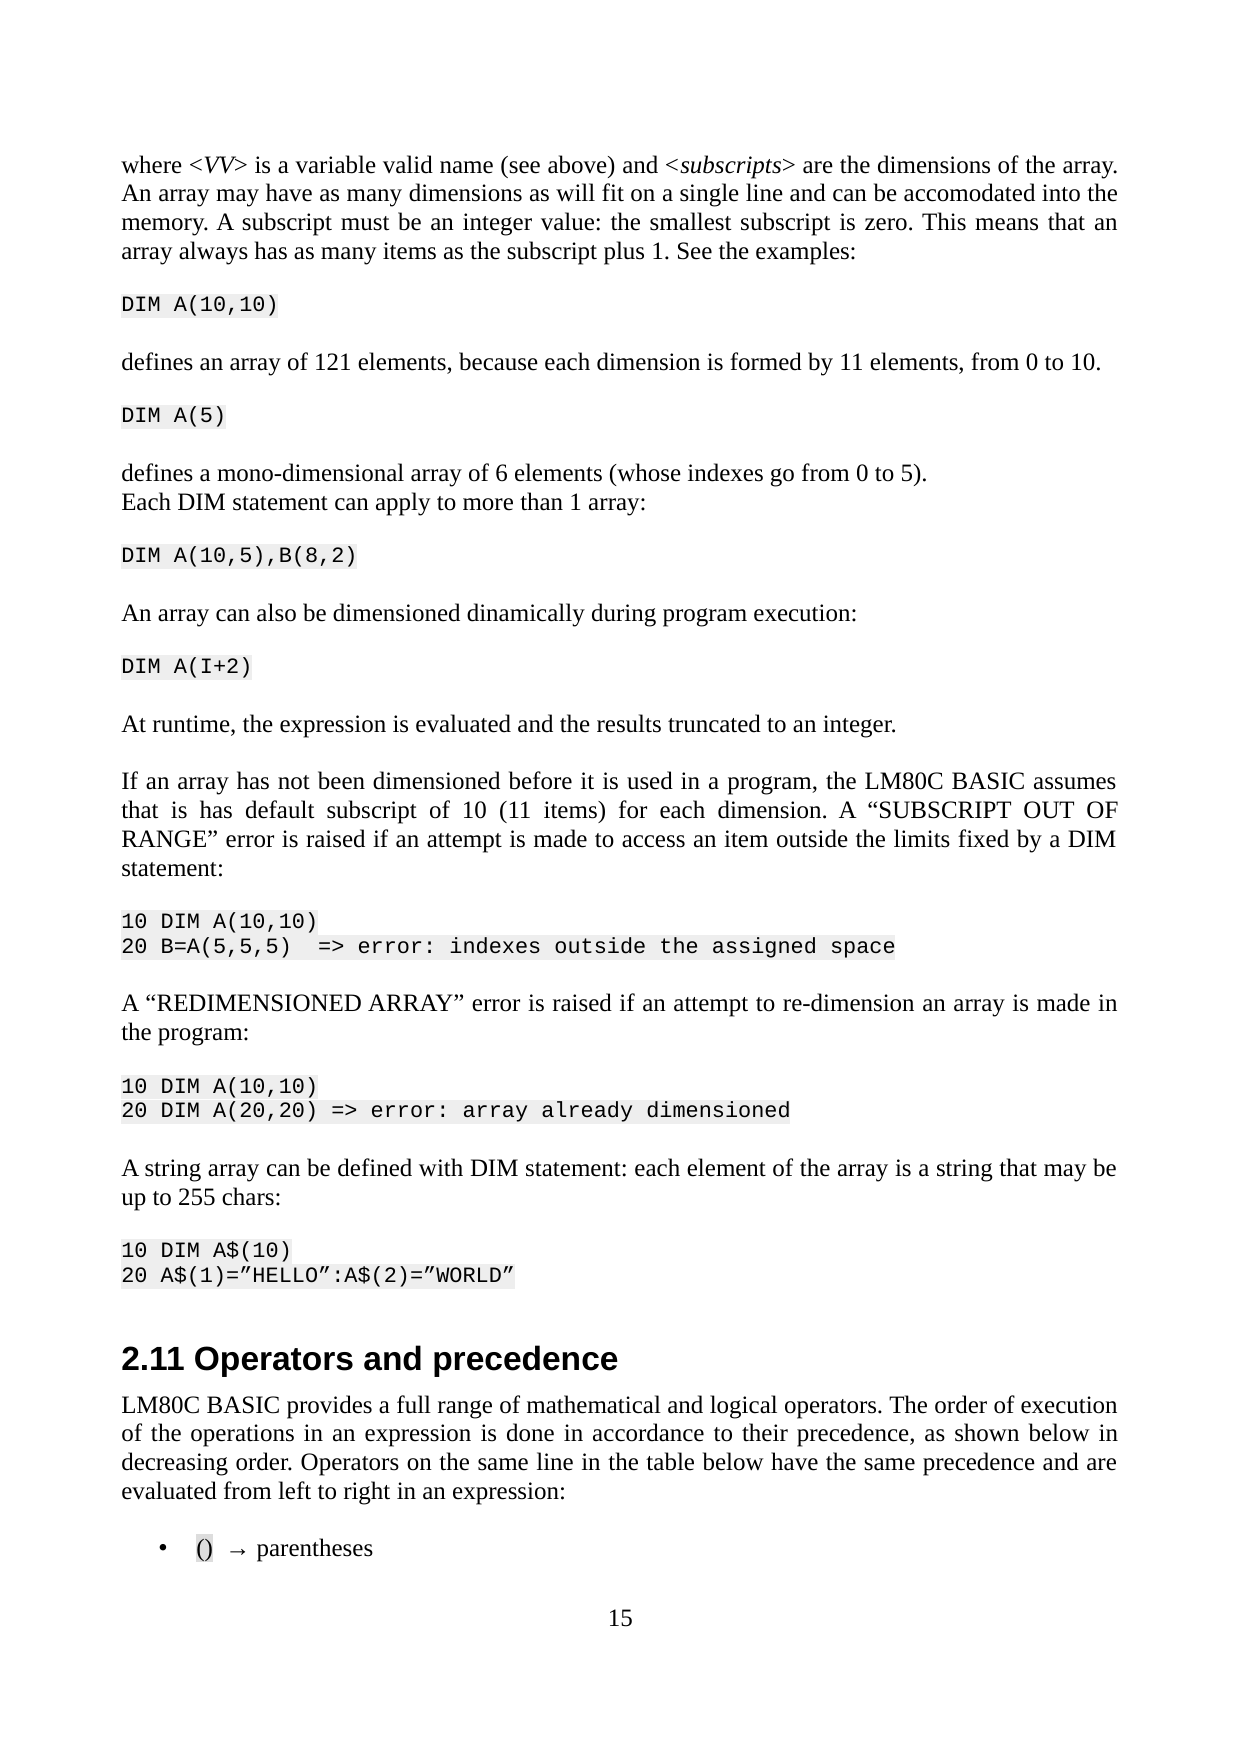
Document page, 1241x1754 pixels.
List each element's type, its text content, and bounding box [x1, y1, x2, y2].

list () → parentheses [158, 1533, 1119, 1562]
text LM80C BASIC provides a full range of mathematical and logical operators. The order of execution of the operations in an expression is done in accordance to their precedence, as shown below in decreasing order. Operators on the same line in the table below have the same precedence and are evaluated from left to right in an expression: [121, 1390, 1119, 1505]
text At runtime, the expression is evaluated and the results truncated to an integer. [121, 709, 1119, 738]
text DIM A(5) [121, 404, 1119, 429]
text If an array has not been dimensioned before it is used in a program, the LM80C BASIC assumes that is has default subscript of 10 (11 items) for each dimension. A “SUBSCRIPT OUT OF RANGE” error is raised if an attempt is made to access an item outside the limits fixed by a DIM statement: [121, 766, 1119, 881]
text DIM A(10,10) [121, 293, 1119, 318]
text 10 DIM A$(10) [292, 1239, 1119, 1264]
text defines an array of 121 elements, because each dimension is formed by 11 elements, from 0 to 10. [121, 347, 1119, 376]
text 10 DIM A(10,10) [318, 910, 1119, 935]
subtitle 2.11 Operators and precedence [121, 1338, 1119, 1377]
text where <VV> is a variable valid name (see above) and <subscripts> are the dimensions of the array. An array may have as many dimensions as will fit on a single line and can be accomodated into the memory. A subscript must be an integer value: the smallest subscript is zero. This means that an array always has as many items as the subscript plus 1. See the examples: [121, 150, 1119, 265]
text An array can also be dimensioned dinamically during program execution: [121, 598, 1119, 627]
text Each DIM statement can apply to more than 1 array: [121, 487, 1119, 516]
text DIM A(I+2) [252, 655, 1119, 680]
text DIM A(10,5),B(8,2) [357, 544, 1119, 569]
text 20 DIM A(20,20) => error: array already dimensioned [121, 1099, 1119, 1124]
text A “REDIMENSIONED ARRAY” error is raised if an attempt to re-dimension an array is made in the program: [121, 988, 1119, 1046]
text 20 B=A(5,5,5) => error: indexes outside the assigned space [895, 935, 1119, 960]
text A string array can be defined with DIM statement: each element of the array is a string that may be up to 255 chars: [121, 1153, 1119, 1211]
text 20 A$(1)=”HELLO”:A$(2)=”WORLD” [515, 1264, 1119, 1289]
text 10 DIM A(10,10) [318, 1075, 1119, 1099]
text defines a mono-dimensional array of 6 elements (whose indexes go from 0 to 5). [121, 458, 1119, 487]
